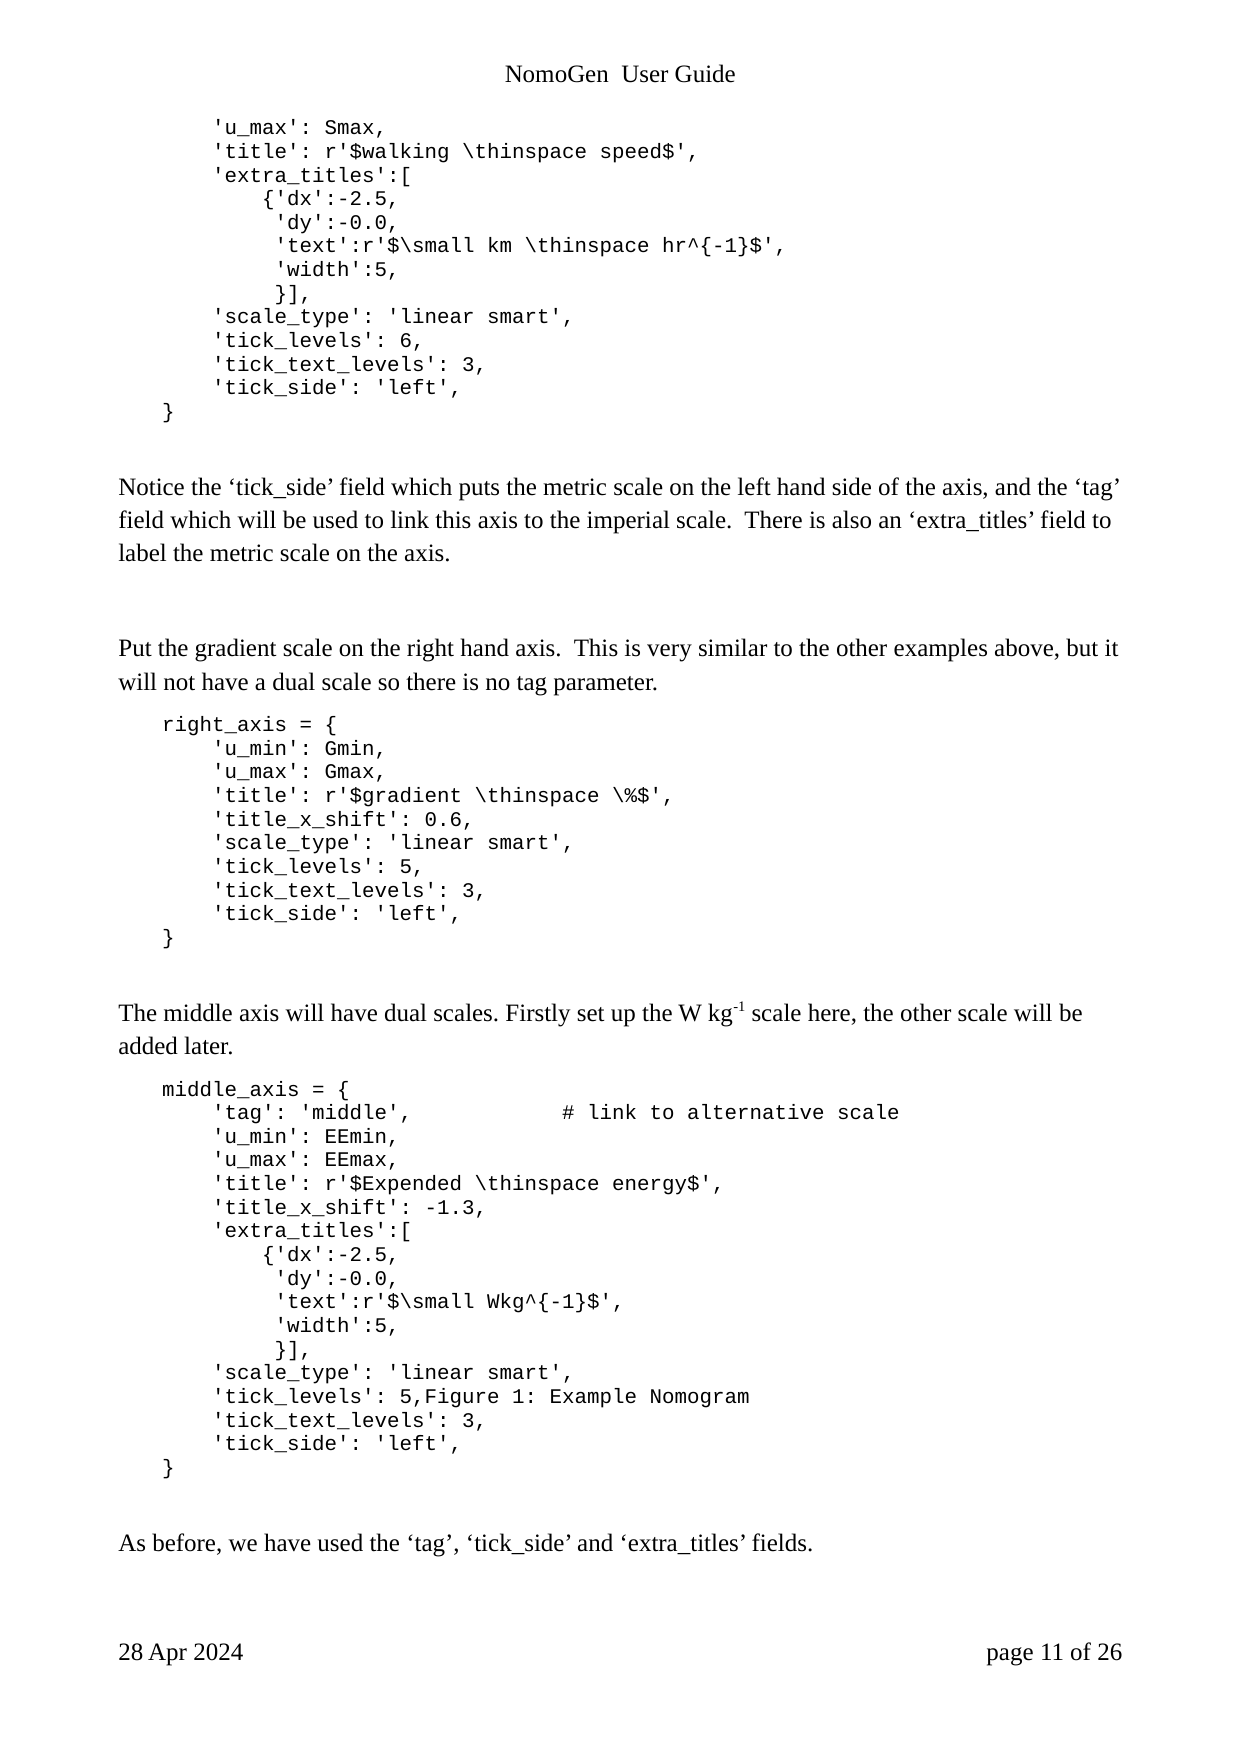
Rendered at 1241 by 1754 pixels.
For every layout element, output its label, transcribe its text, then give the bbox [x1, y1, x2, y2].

text Notice the ‘tick_side’ field which puts the metric scale on the left hand side of the axis, and the ‘tag’ field which will be used to link this axis to the imperial scale. There is also an ‘extra_titles’ field to label the metric scale on the axis. [118, 472, 1122, 567]
text 'u_max': Smax, [162, 117, 1122, 141]
text The middle axis will have dual scales. Firstly set up the W kg-1 scale here, the other scale will be added later. [118, 998, 1122, 1060]
text 'tick_levels': 6, [162, 330, 1122, 354]
text }], [162, 1339, 1122, 1362]
text 'tick_side': 'left', [162, 377, 1122, 401]
text 'dy':-0.0, [162, 1268, 1122, 1291]
text 'title_x_shift': -1.3, [162, 1197, 1122, 1220]
text 'u_min': EEmin, [162, 1126, 1122, 1149]
text 'scale_type': 'linear smart', [162, 1362, 1122, 1386]
text {'dx':-2.5, [162, 188, 1122, 212]
text 'tick_levels': 5, [162, 856, 1122, 880]
text 'u_max': EEmax, [162, 1149, 1122, 1173]
text 'tick_side': 'left', [162, 1433, 1122, 1457]
text 'extra_titles':[ [162, 164, 1122, 188]
text 'u_min': Gmin, [162, 738, 1122, 761]
text As before, we have used the ‘tag’, ‘tick_side’ and ‘extra_titles’ fields. [118, 1528, 1122, 1557]
text } [162, 1457, 1122, 1481]
text 'tick_text_levels': 3, [162, 880, 1122, 903]
text 'scale_type': 'linear smart', [162, 832, 1122, 856]
text } [162, 401, 1122, 425]
text {'dx':-2.5, [162, 1244, 1122, 1268]
text 'title': r'$Expended \thinspace energy$', [162, 1173, 1122, 1197]
text 'extra_titles':[ [162, 1220, 1122, 1244]
text 'tick_text_levels': 3, [162, 354, 1122, 377]
text 'scale_type': 'linear smart', [162, 306, 1122, 330]
text 'title': r'$walking \thinspace speed$', [162, 141, 1122, 164]
text 'text':r'$\small Wkg^{-1}$', [162, 1291, 1122, 1315]
text middle_axis = { [162, 1078, 1122, 1102]
text right_axis = { [162, 714, 1122, 738]
text Put the gradient scale on the right hand axis. This is very similar to the other examples above, but it will not have a dual scale so there is no tag parameter. [118, 633, 1122, 695]
text 'title': r'$gradient \thinspace \%$', [162, 785, 1122, 809]
text } [162, 927, 1122, 951]
text 'tag': 'middle', # link to alternative scale [162, 1102, 1122, 1126]
text 'tick_text_levels': 3, [162, 1409, 1122, 1433]
text 'dy':-0.0, [162, 212, 1122, 236]
text }], [162, 283, 1122, 306]
text 'width':5, [162, 259, 1122, 283]
text 'title_x_shift': 0.6, [162, 809, 1122, 832]
text 'text':r'$\small km \thinspace hr^{-1}$', [162, 236, 1122, 259]
text 'width':5, [162, 1315, 1122, 1339]
text 'tick_levels': 5,Figure 1: Example Nomogram [162, 1386, 1122, 1409]
text 'tick_side': 'left', [162, 903, 1122, 927]
text 'u_max': Gmax, [162, 761, 1122, 785]
